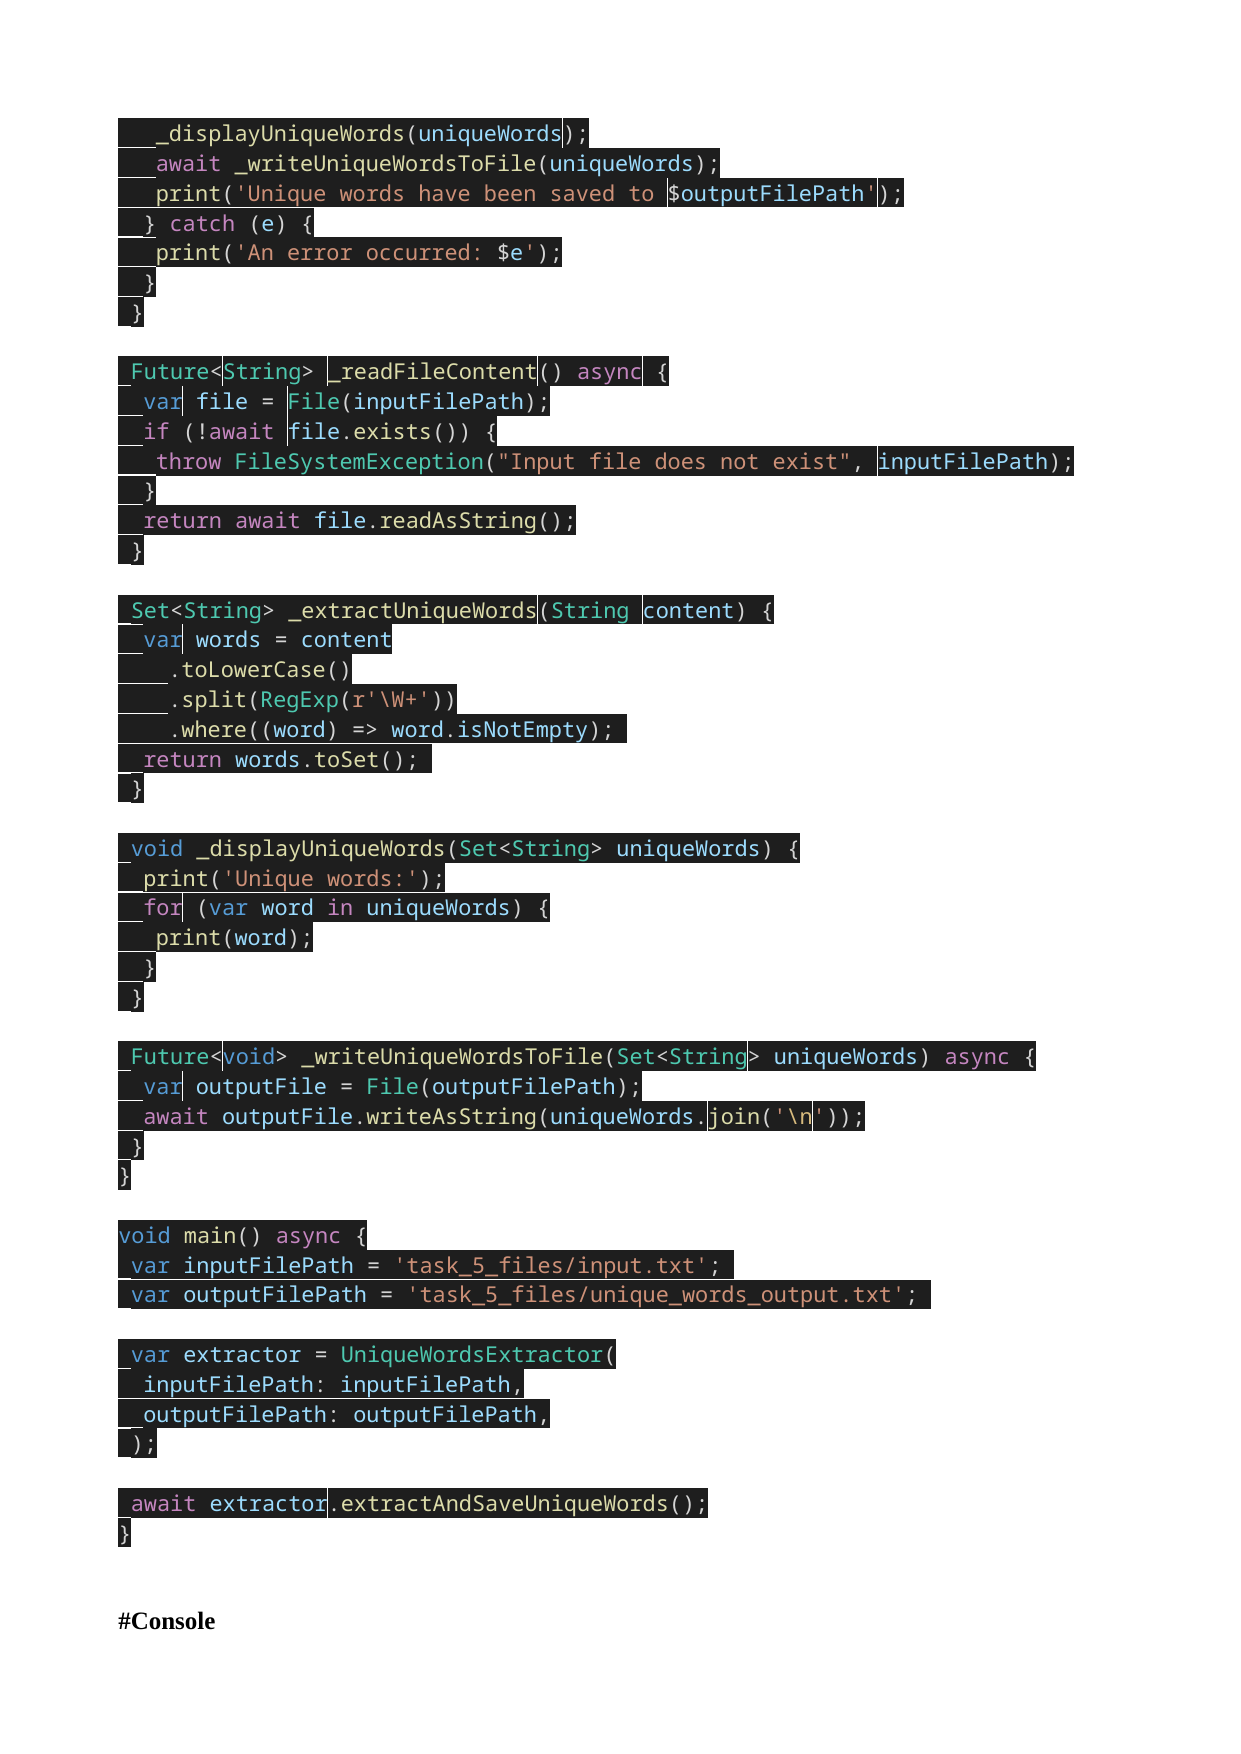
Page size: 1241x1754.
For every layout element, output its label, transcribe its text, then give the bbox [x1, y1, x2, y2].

text } [118, 267, 1122, 297]
text print('Unique words have been saved to $outputFilePath'); [118, 178, 1122, 207]
text throw FileSystemException("Input file does not exist", inputFilePath); [118, 446, 1122, 476]
text void main() async { [118, 1220, 1122, 1250]
text var outputFilePath = 'task_5_files/unique_words_output.txt'; [118, 1279, 1122, 1309]
text print(word); [118, 922, 1122, 952]
text } [118, 535, 1122, 565]
text var file = File(inputFilePath); [118, 386, 1122, 416]
text var inputFilePath = 'task_5_files/input.txt'; [118, 1250, 1122, 1279]
text if (!await file.exists()) { [118, 416, 1122, 446]
text var words = content [118, 624, 1122, 654]
text print('Unique words:'); [118, 863, 1122, 892]
text Future<String> _readFileContent() async { [118, 356, 1122, 386]
text var extractor = UniqueWordsExtractor( [118, 1339, 1122, 1369]
text print('An error occurred: $e'); [118, 237, 1122, 267]
text await outputFile.writeAsString(uniqueWords.join('\n')); [118, 1101, 1122, 1131]
text } [118, 773, 1122, 803]
text } [118, 1131, 1122, 1160]
text ); [118, 1428, 1122, 1458]
text .where((word) => word.isNotEmpty); [118, 714, 1122, 743]
text return words.toSet(); [118, 743, 1122, 773]
text await _writeUniqueWordsToFile(uniqueWords); [118, 148, 1122, 178]
text } [118, 1518, 1122, 1547]
text await extractor.extractAndSaveUniqueWords(); [118, 1488, 1122, 1518]
text } [118, 1160, 1122, 1190]
text .toLowerCase() [118, 654, 1122, 684]
text } [118, 297, 1122, 327]
text var outputFile = File(outputFilePath); [118, 1071, 1122, 1101]
text for (var word in uniqueWords) { [118, 892, 1122, 922]
text _displayUniqueWords(uniqueWords); [118, 118, 1122, 148]
text } [118, 476, 1122, 505]
text } catch (e) { [118, 207, 1122, 237]
text Future<void> _writeUniqueWordsToFile(Set<String> uniqueWords) async { [118, 1041, 1122, 1071]
text #Console [118, 1606, 1122, 1635]
text void _displayUniqueWords(Set<String> uniqueWords) { [118, 833, 1122, 863]
text } [118, 982, 1122, 1012]
text } [118, 952, 1122, 982]
text outputFilePath: outputFilePath, [118, 1398, 1122, 1428]
text inputFilePath: inputFilePath, [118, 1369, 1122, 1398]
text .split(RegExp(r'\W+')) [118, 684, 1122, 714]
text return await file.readAsString(); [118, 505, 1122, 535]
text Set<String> _extractUniqueWords(String content) { [118, 594, 1122, 624]
